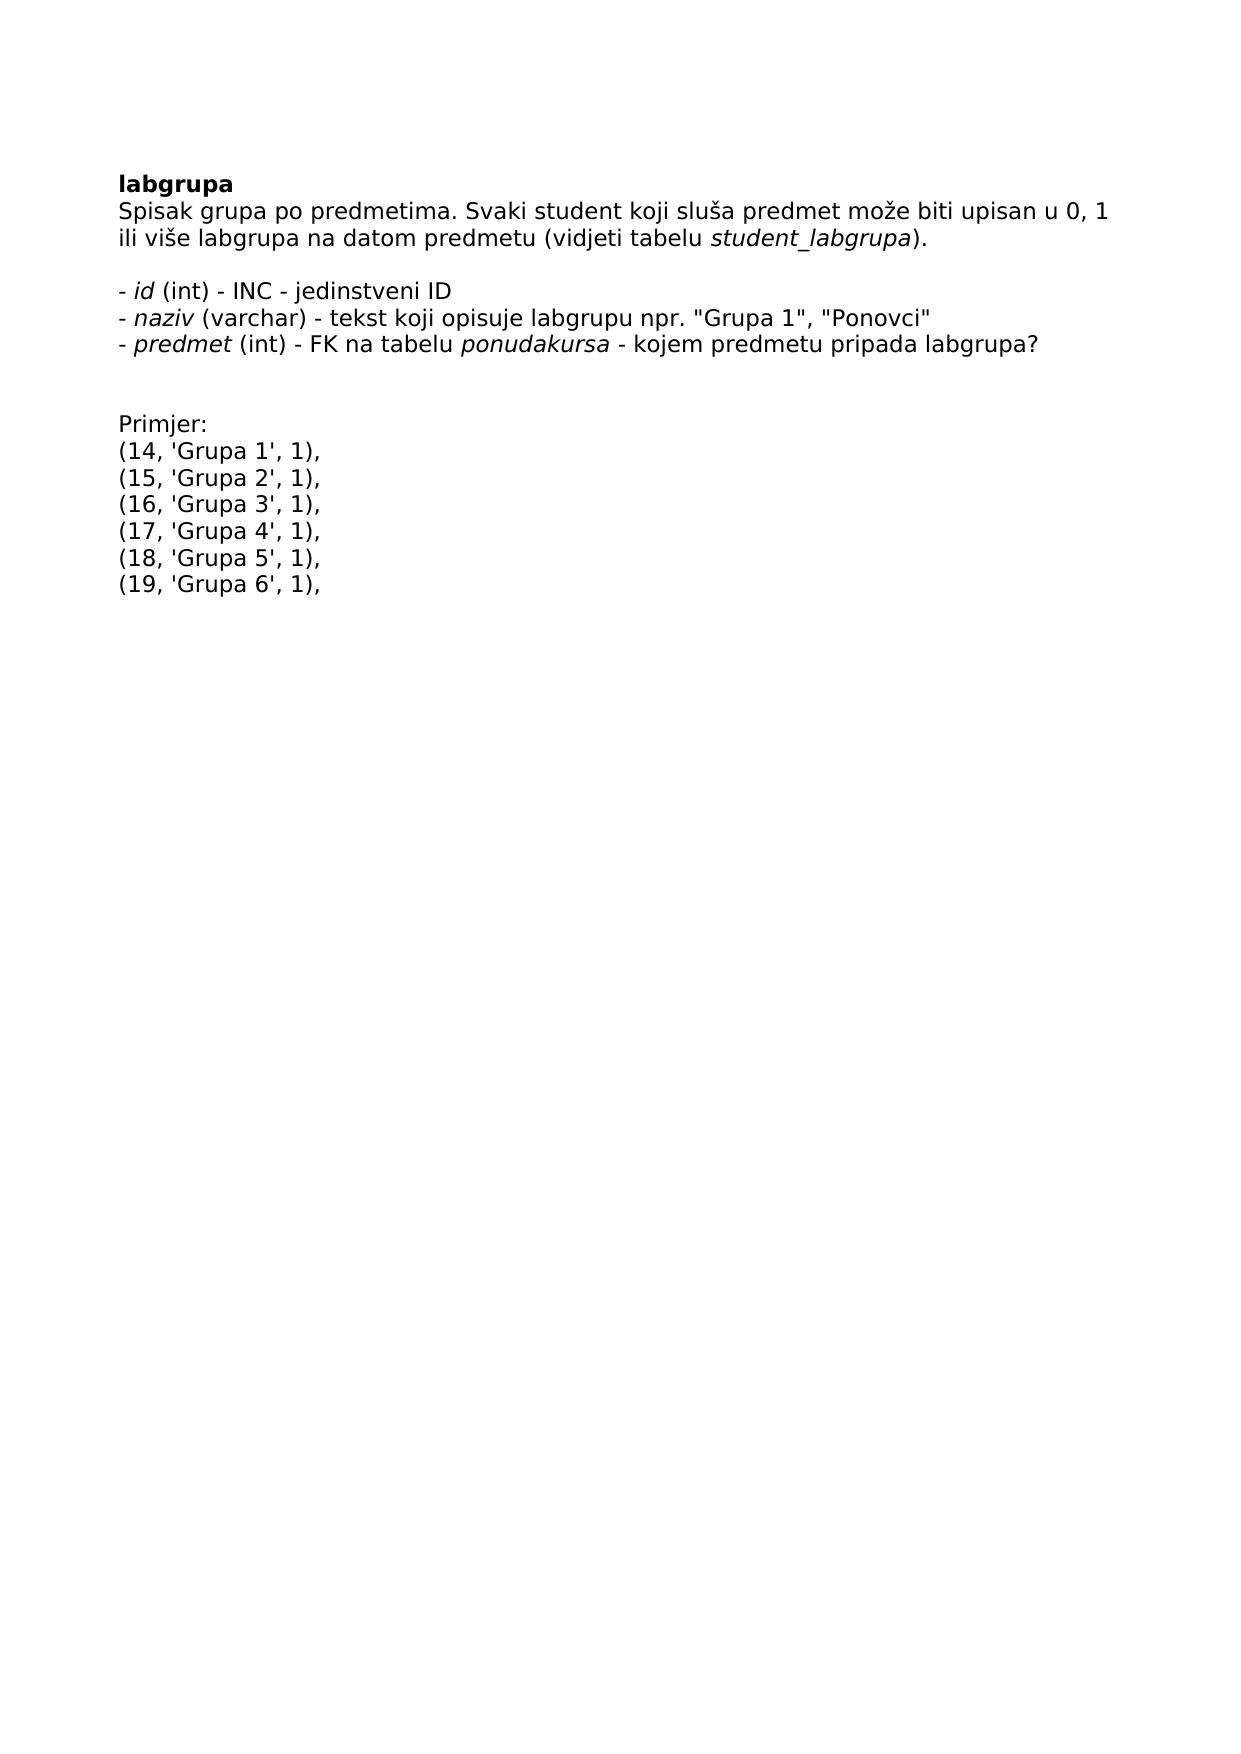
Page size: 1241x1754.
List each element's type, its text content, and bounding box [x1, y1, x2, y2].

text - id (int) - INC - jedinstveni ID [118, 278, 1122, 305]
text (14, 'Grupa 1', 1), [118, 438, 1122, 465]
text (16, 'Grupa 3', 1), [118, 491, 1122, 518]
text - predmet (int) - FK na tabelu ponudakursa - kojem predmetu pripada labgrupa? [118, 331, 1122, 358]
text Primjer: [118, 411, 1122, 438]
text (15, 'Grupa 2', 1), [118, 465, 1122, 491]
text (19, 'Grupa 6', 1), [118, 571, 1122, 598]
text (18, 'Grupa 5', 1), [118, 545, 1122, 571]
text Spisak grupa po predmetima. Svaki student koji sluša predmet može biti upisan u 0, 1 ili više labgrupa na datom predmetu (vidjeti tabelu student_labgrupa). [118, 198, 1122, 251]
text (17, 'Grupa 4', 1), [118, 518, 1122, 545]
text labgrupa [118, 171, 1122, 198]
text - naziv (varchar) - tekst koji opisuje labgrupu npr. "Grupa 1", "Ponovci" [118, 305, 1122, 331]
